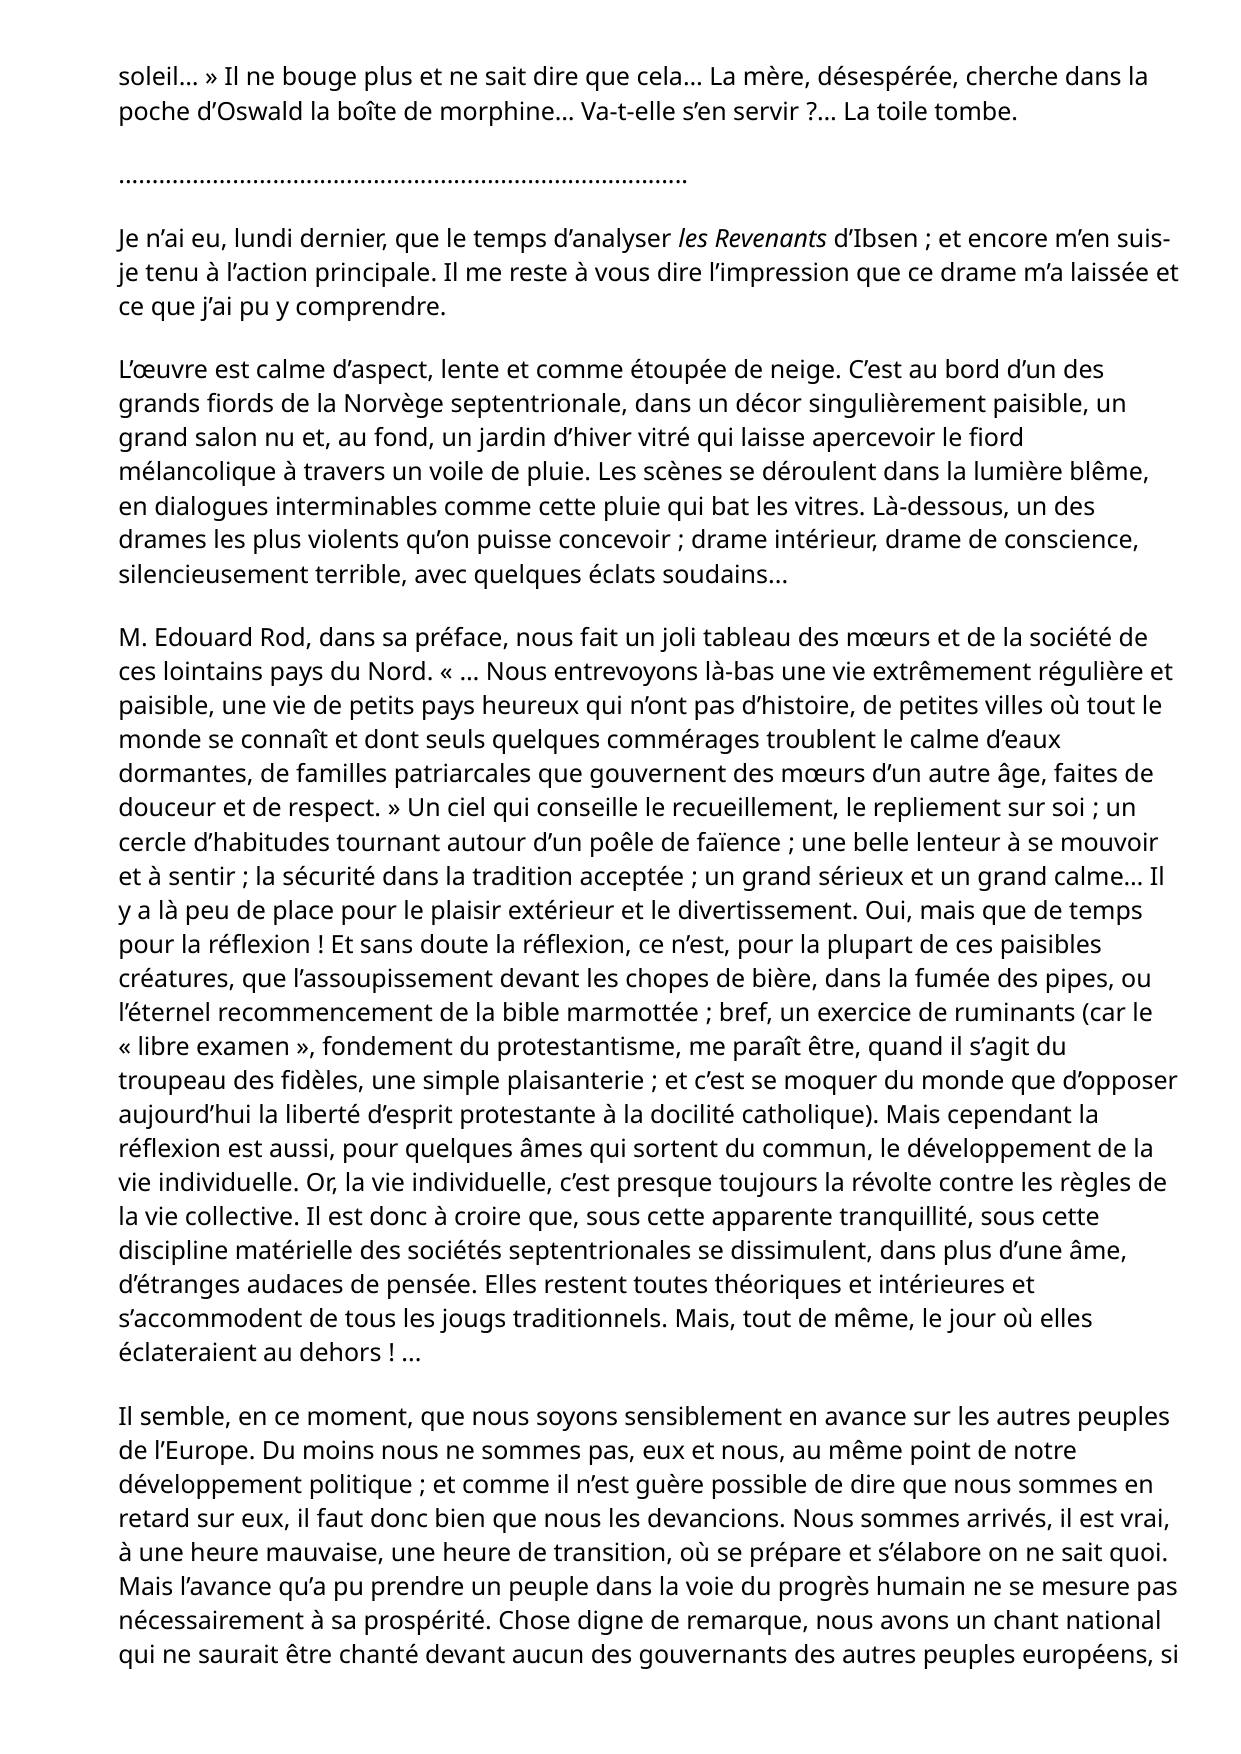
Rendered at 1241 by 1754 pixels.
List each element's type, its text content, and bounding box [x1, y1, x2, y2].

text Je n’ai eu, lundi dernier, que le temps d’analyser les Revenants d’Ibsen ; et encore m’en suis-je tenu à l’action principale. Il me reste à vous dire l’impression que ce drame m’a laissée et ce que j’ai pu y comprendre. [118, 220, 1181, 322]
text M. Edouard Rod, dans sa préface, nous fait un joli tableau des mœurs et de la société de ces lointains pays du Nord. « … Nous entrevoyons là-bas une vie extrêmement régulière et paisible, une vie de petits pays heureux qui n’ont pas d’histoire, de petites villes où tout le monde se connaît et dont seuls quelques commérages troublent le calme d’eaux dormantes, de familles patriarcales que gouvernent des mœurs d’un autre âge, faites de douceur et de respect. » Un ciel qui conseille le recueillement, le repliement sur soi ; un cercle d’habitudes tournant autour d’un poêle de faïence ; une belle lenteur à se mouvoir et à sentir ; la sécurité dans la tradition acceptée ; un grand sérieux et un grand calme… Il y a là peu de place pour le plaisir extérieur et le divertissement. Oui, mais que de temps pour la réflexion ! Et sans doute la réflexion, ce n’est, pour la plupart de ces paisibles créatures, que l’assoupissement devant les chopes de bière, dans la fumée des pipes, ou l’éternel recommencement de la bible marmottée ; bref, un exercice de ruminants (car le « libre examen », fondement du protestantisme, me paraît être, quand il s’agit du troupeau des fidèles, une simple plaisanterie ; et c’est se moquer du monde que d’opposer aujourd’hui la liberté d’esprit protestante à la docilité catholique). Mais cependant la réflexion est aussi, pour quelques âmes qui sortent du commun, le développement de la vie individuelle. Or, la vie individuelle, c’est presque toujours la révolte contre les règles de la vie collective. Il est donc à croire que, sous cette apparente tranquillité, sous cette discipline matérielle des sociétés septentrionales se dissimulent, dans plus d’une âme, d’étranges audaces de pensée. Elles restent toutes théoriques et intérieures et s’accommodent de tous les jougs traditionnels. Mais, tout de même, le jour où elles éclateraient au dehors ! ... [118, 620, 1181, 1369]
text Il semble, en ce moment, que nous soyons sensiblement en avance sur les autres peuples de l’Europe. Du moins nous ne sommes pas, eux et nous, au même point de notre développement politique ; et comme il n’est guère possible de dire que nous sommes en retard sur eux, il faut donc bien que nous les devancions. Nous sommes arrivés, il est vrai, à une heure mauvaise, une heure de transition, où se prépare et s’élabore on ne sait quoi. Mais l’avance qu’a pu prendre un peuple dans la voie du progrès humain ne se mesure pas nécessairement à sa prospérité. Chose digne de remarque, nous avons un chant national qui ne saurait être chanté devant aucun des gouvernants des autres peuples européens, si [118, 1399, 1181, 1671]
text ..................................................................................... [118, 157, 1181, 191]
text soleil… » Il ne bouge plus et ne sait dire que cela… La mère, désespérée, cherche dans la poche d’Oswald la boîte de morphine… Va-t-elle s’en servir ?… La toile tombe. [118, 59, 1181, 127]
text L’œuvre est calme d’aspect, lente et comme étoupée de neige. C’est au bord d’un des grands fiords de la Norvège septentrionale, dans un décor singulièrement paisible, un grand salon nu et, au fond, un jardin d’hiver vitré qui laisse apercevoir le fiord mélancolique à travers un voile de pluie. Les scènes se déroulent dans la lumière blême, en dialogues interminables comme cette pluie qui bat les vitres. Là-dessous, un des drames les plus violents qu’on puisse concevoir ; drame intérieur, drame de conscience, silencieusement terrible, avec quelques éclats soudains... [118, 352, 1181, 590]
